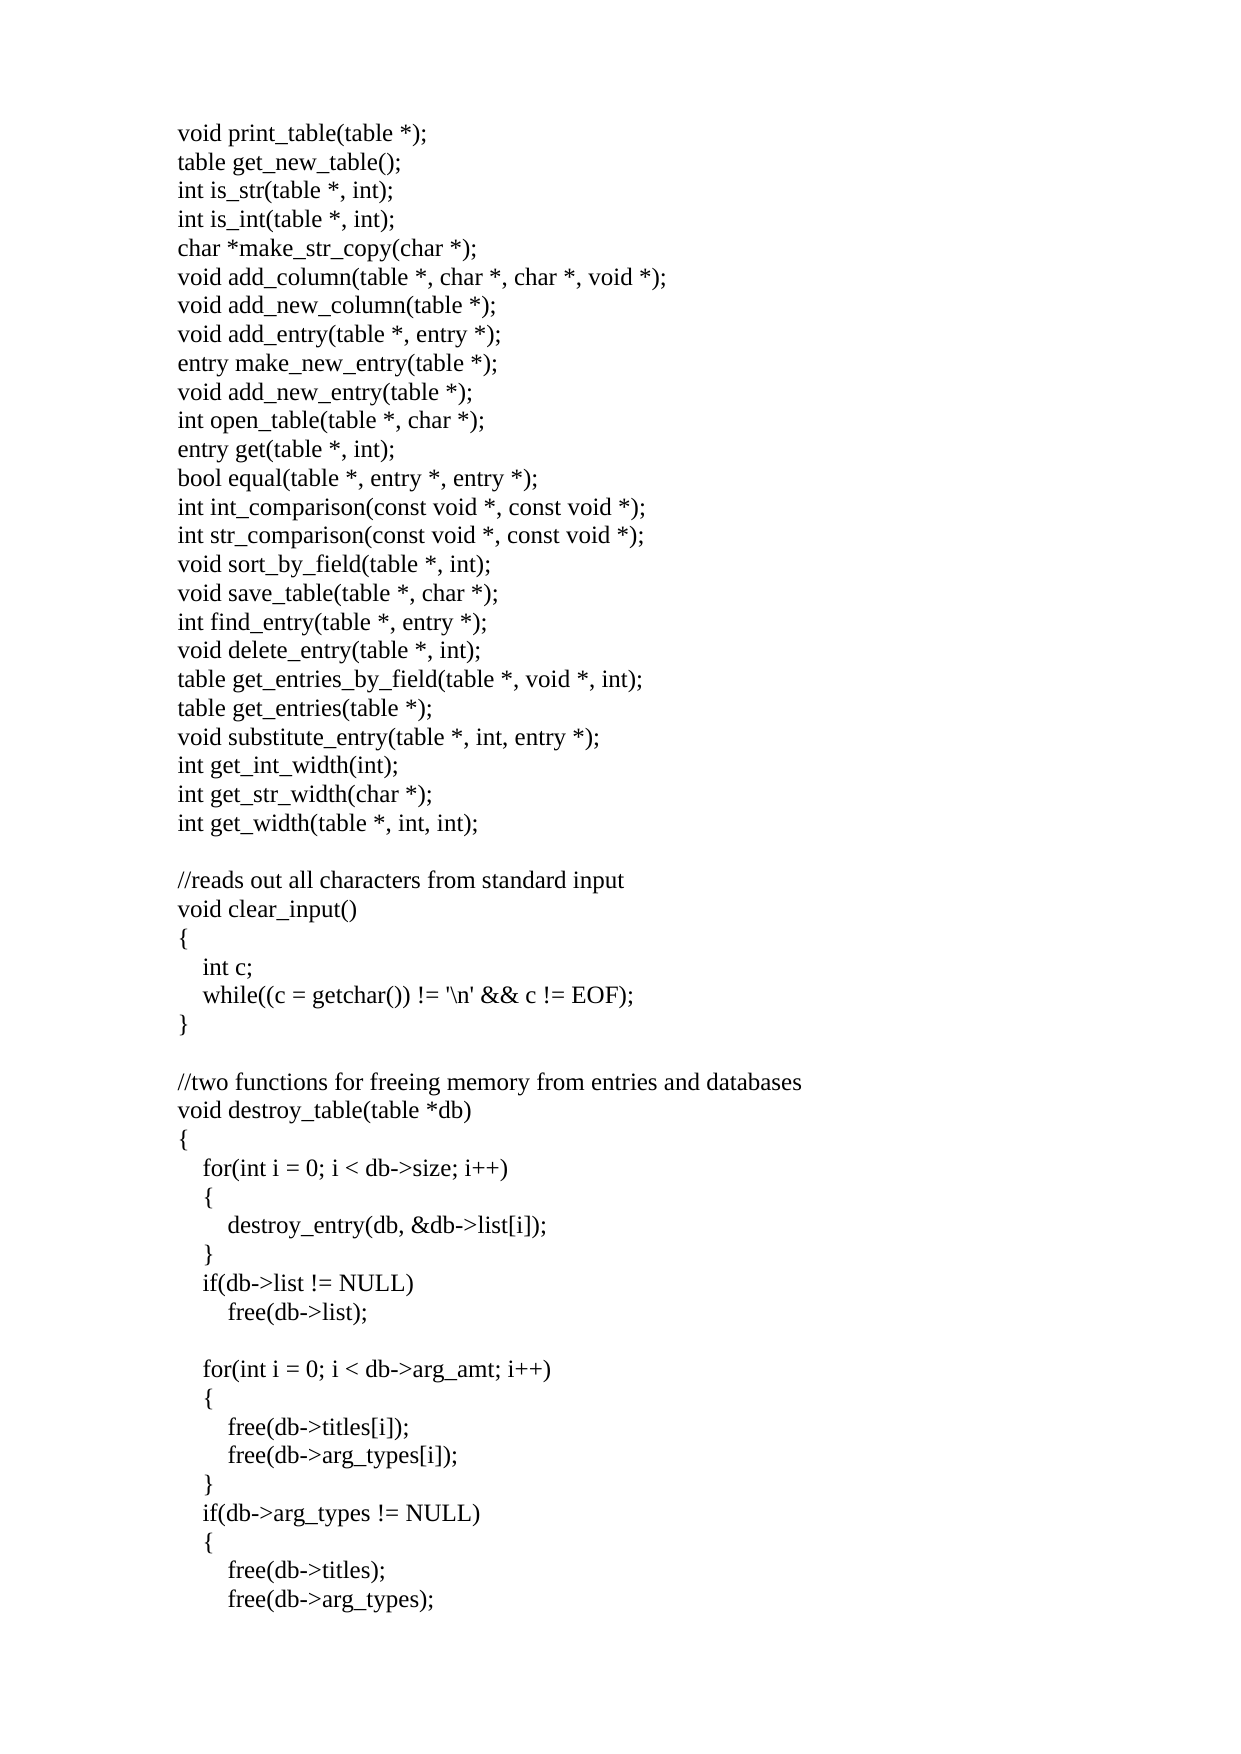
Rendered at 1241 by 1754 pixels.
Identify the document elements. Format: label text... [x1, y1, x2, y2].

text for(int i = 0; i < db->size; i++) [177, 1153, 1152, 1182]
text void add_new_column(table *); [177, 291, 1152, 319]
text void add_new_entry(table *); [177, 377, 1152, 406]
text free(db->list); [177, 1297, 1152, 1326]
text free(db->arg_types); [177, 1584, 1152, 1613]
text table get_entries_by_field(table *, void *, int); [177, 664, 1152, 693]
text if(db->list != NULL) [177, 1268, 1152, 1297]
text { [177, 923, 1152, 952]
text { [177, 1182, 1152, 1211]
text entry make_new_entry(table *); [177, 348, 1152, 377]
text { [177, 1383, 1152, 1412]
text } [177, 1469, 1152, 1498]
text int get_int_width(int); [177, 751, 1152, 779]
text { [177, 1527, 1152, 1556]
text entry get(table *, int); [177, 434, 1152, 463]
text while((c = getchar()) != '\n' && c != EOF); [177, 981, 1152, 1009]
text void add_entry(table *, entry *); [177, 319, 1152, 348]
text int is_int(table *, int); [177, 204, 1152, 233]
text table get_new_table(); [177, 147, 1152, 176]
text void delete_entry(table *, int); [177, 636, 1152, 664]
text int c; [177, 952, 1152, 981]
text //reads out all characters from standard input [177, 866, 1152, 894]
text destroy_entry(db, &db->list[i]); [177, 1211, 1152, 1239]
text if(db->arg_types != NULL) [177, 1498, 1152, 1527]
text free(db->titles[i]); [177, 1412, 1152, 1441]
text { [177, 1124, 1152, 1153]
text int is_str(table *, int); [177, 176, 1152, 204]
text void add_column(table *, char *, char *, void *); [177, 262, 1152, 291]
text } [177, 1239, 1152, 1268]
text void clear_input() [177, 894, 1152, 923]
text free(db->titles); [177, 1556, 1152, 1584]
text void substitute_entry(table *, int, entry *); [177, 722, 1152, 751]
text free(db->arg_types[i]); [177, 1441, 1152, 1469]
text int get_str_width(char *); [177, 779, 1152, 808]
text void destroy_table(table *db) [177, 1096, 1152, 1124]
text table get_entries(table *); [177, 693, 1152, 722]
text //two functions for freeing memory from entries and databases [177, 1067, 1152, 1096]
text int int_comparison(const void *, const void *); [177, 492, 1152, 521]
text int str_comparison(const void *, const void *); [177, 521, 1152, 549]
text } [177, 1009, 1152, 1038]
text int open_table(table *, char *); [177, 406, 1152, 434]
text char *make_str_copy(char *); [177, 233, 1152, 262]
text void print_table(table *); [177, 118, 1152, 147]
text void sort_by_field(table *, int); [177, 549, 1152, 578]
text for(int i = 0; i < db->arg_amt; i++) [177, 1354, 1152, 1383]
text int find_entry(table *, entry *); [177, 607, 1152, 636]
text bool equal(table *, entry *, entry *); [177, 463, 1152, 492]
text void save_table(table *, char *); [177, 578, 1152, 607]
text int get_width(table *, int, int); [177, 808, 1152, 837]
